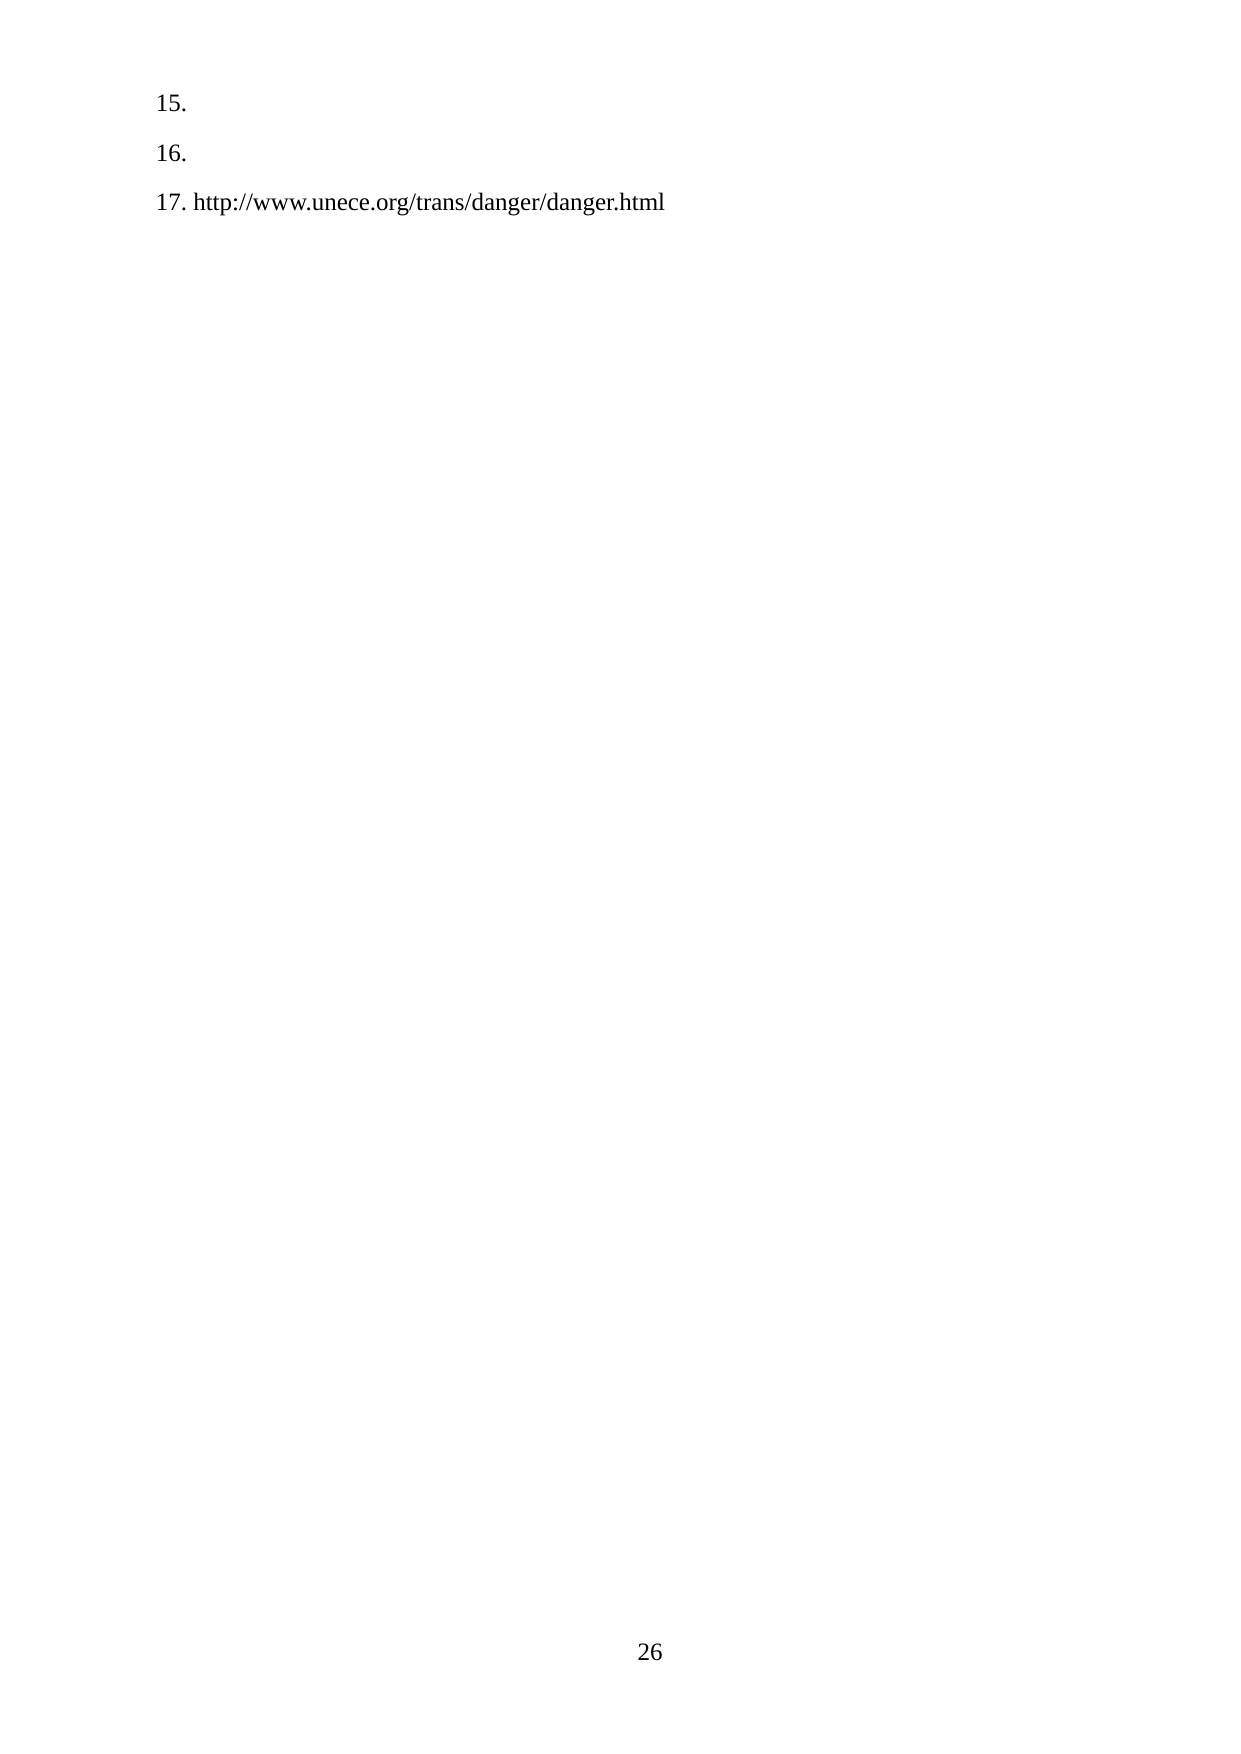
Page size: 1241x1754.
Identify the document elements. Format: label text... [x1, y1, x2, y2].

list http://www.unece.org/trans/danger/danger.html [156, 187, 1122, 215]
